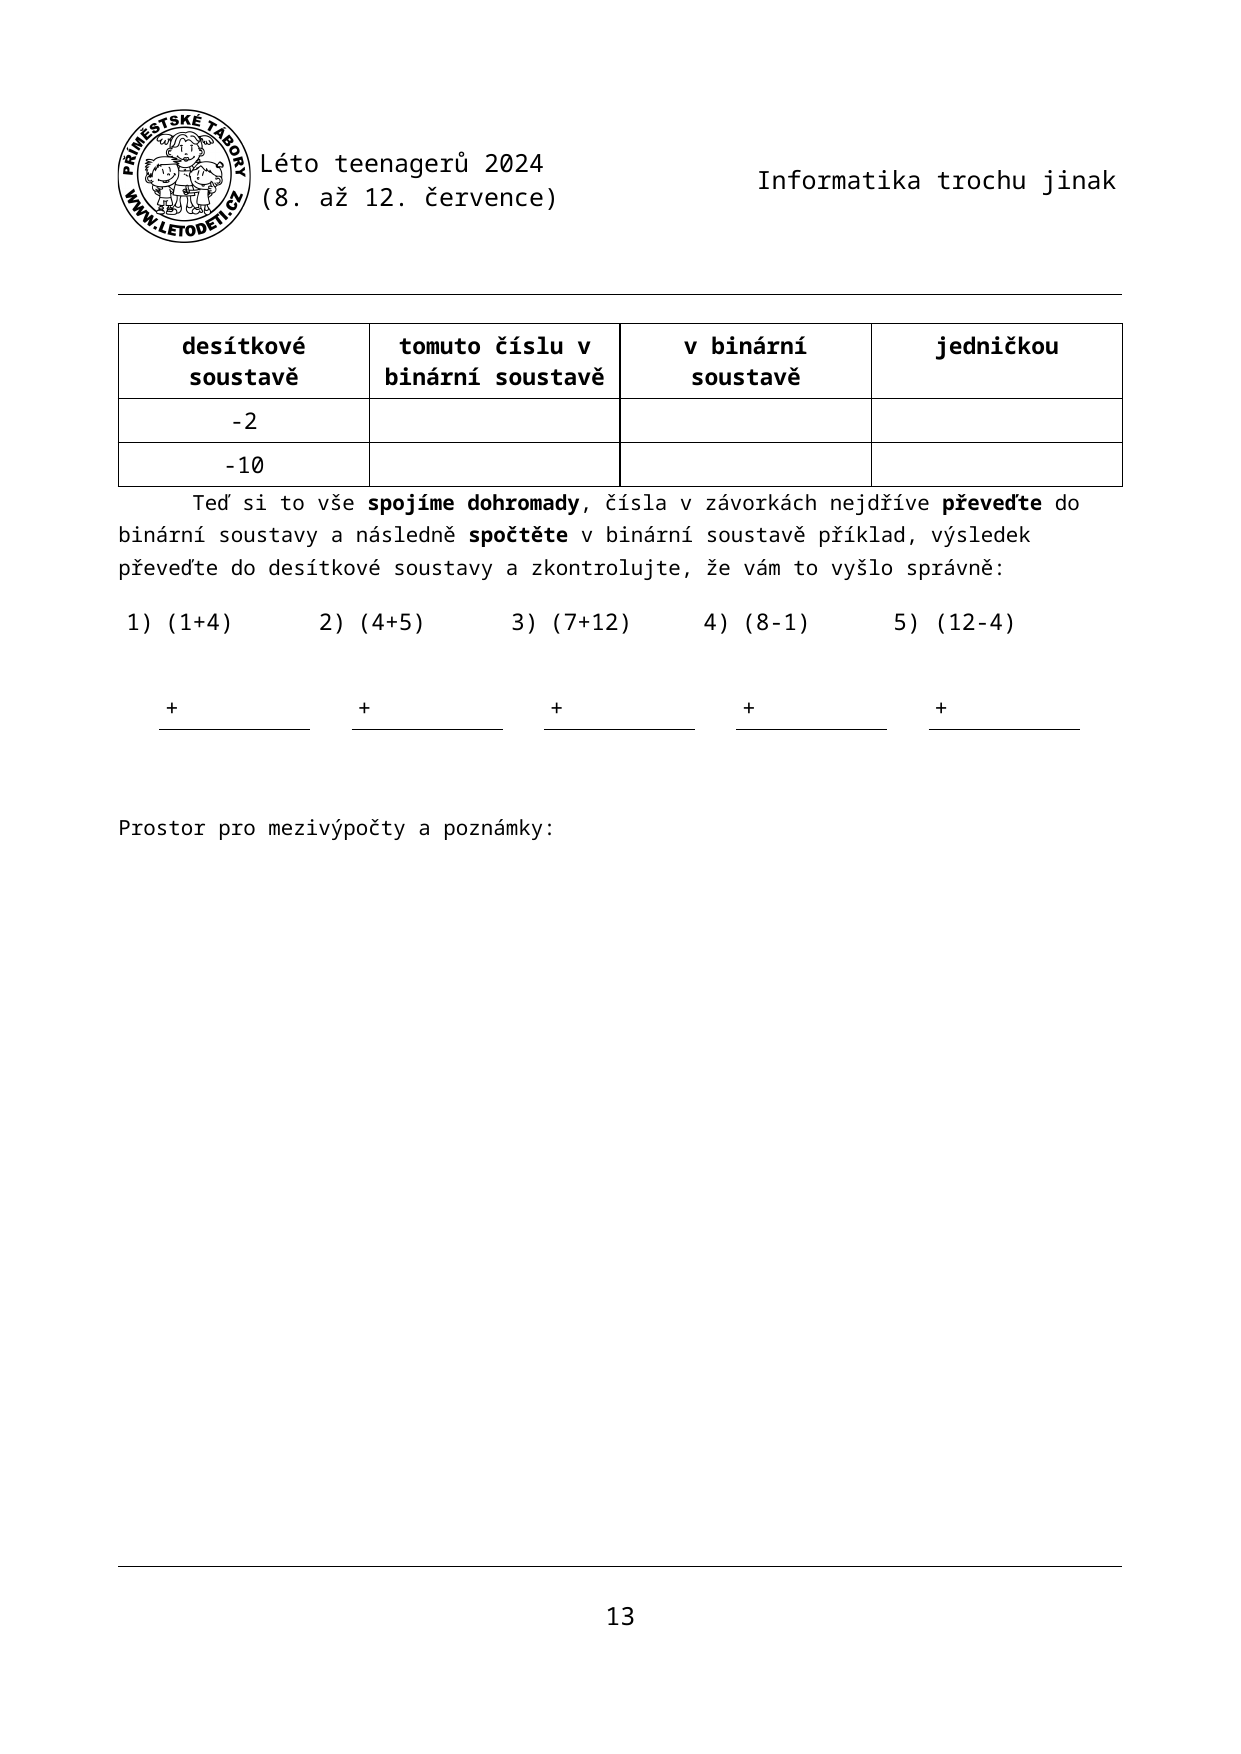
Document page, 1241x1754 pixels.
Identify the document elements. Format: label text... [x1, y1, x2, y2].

table_cell [159, 643, 310, 686]
table_header 2) [310, 600, 352, 643]
table_header (1+4) [159, 600, 310, 643]
text Prostor pro mezivýpočty a poznámky: [118, 813, 1122, 842]
table_cell [370, 443, 619, 486]
table_cell + [159, 686, 310, 728]
table_cell [544, 643, 695, 686]
table_cell [929, 730, 1079, 771]
table_cell [887, 729, 928, 771]
table_cell [370, 399, 619, 442]
table_header (12-4) [929, 600, 1079, 643]
table_cell + [736, 686, 887, 728]
table_cell [118, 686, 159, 728]
table_cell [929, 643, 1079, 686]
table_cell -10 [119, 443, 369, 486]
table_cell [118, 643, 159, 686]
picture [117, 107, 251, 243]
table_cell [310, 643, 352, 686]
text Teď si to vše spojíme dohromady, čísla v závorkách nejdříve převeďte do binární soustavy a následně spočtěte v binární soustavě příklad, výsledek převeďte do desítkové soustavy a zkontrolujte, že vám to vyšlo správně: [118, 487, 1122, 582]
table_cell [887, 686, 928, 728]
table_cell [872, 399, 1122, 442]
table_header 5) [887, 600, 928, 643]
table_cell + [352, 686, 503, 728]
table_cell [544, 730, 695, 771]
table_cell [695, 643, 736, 686]
table_cell [736, 643, 887, 686]
table_header tomuto číslu v binární soustavě [370, 324, 619, 398]
table_cell [118, 729, 159, 771]
table_cell [310, 686, 352, 728]
table_header desítkové soustavě [119, 324, 369, 398]
table_header 1) [118, 600, 159, 643]
table_cell [621, 399, 871, 442]
table_cell [872, 443, 1122, 486]
table_header jedničkou [872, 324, 1122, 398]
table_cell [503, 729, 544, 771]
table_cell [310, 729, 352, 771]
table_cell [503, 686, 544, 728]
table_cell [736, 730, 887, 771]
table_cell [352, 643, 503, 686]
table_cell + [544, 686, 695, 728]
table_header v binární soustavě [621, 324, 871, 398]
table_header (4+5) [352, 600, 503, 643]
table_cell [352, 730, 503, 771]
table_header 3) [503, 600, 544, 643]
table_cell [159, 730, 310, 771]
table_cell [503, 643, 544, 686]
table_cell -2 [119, 399, 369, 442]
table_header (8-1) [736, 600, 887, 643]
table_header (7+12) [544, 600, 695, 643]
table_cell + [929, 686, 1079, 728]
table_cell [887, 643, 928, 686]
table_cell [695, 729, 736, 771]
table_header 4) [695, 600, 736, 643]
table_cell [695, 686, 736, 728]
table_cell [621, 443, 871, 486]
